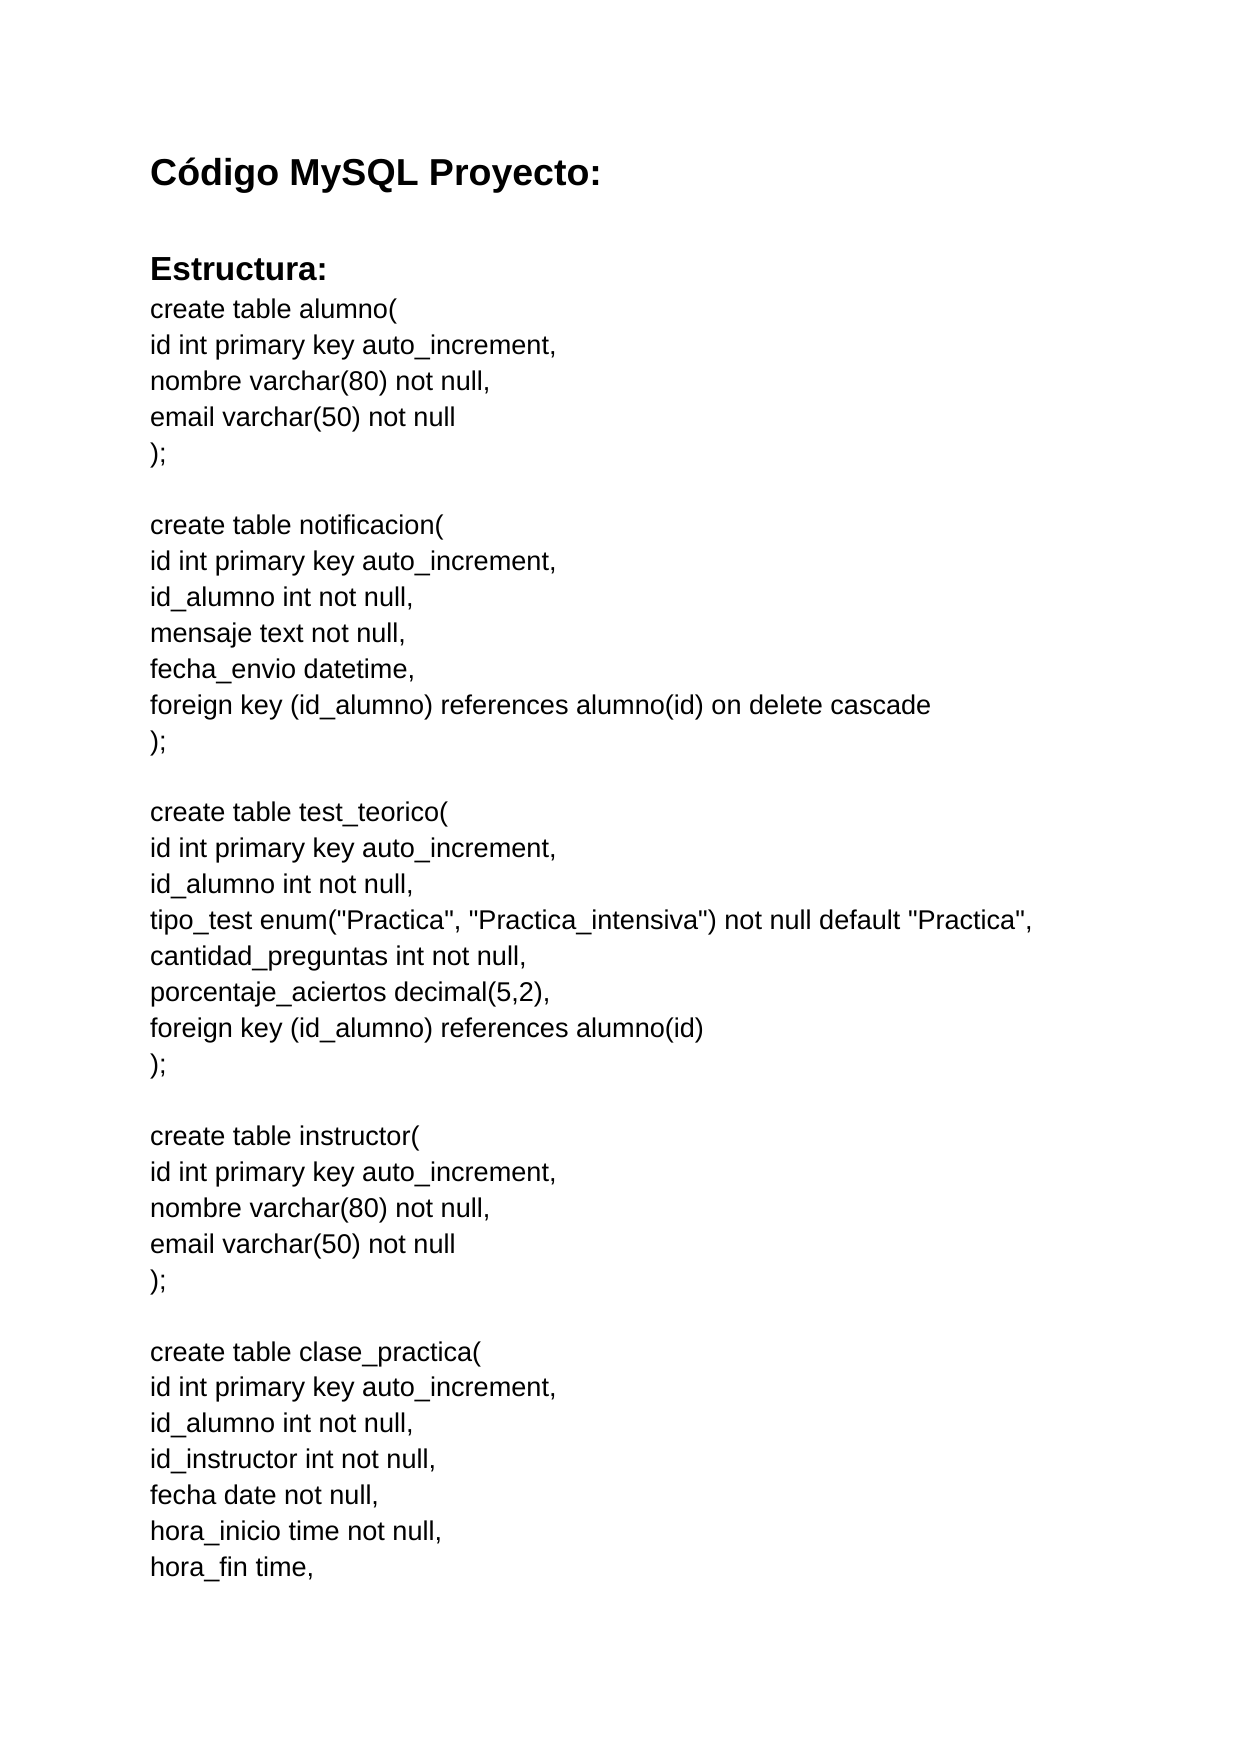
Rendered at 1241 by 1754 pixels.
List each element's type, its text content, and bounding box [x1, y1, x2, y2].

text id int primary key auto_increment, [150, 329, 1090, 361]
text create table instructor( [150, 1120, 1090, 1151]
text email varchar(50) not null [150, 1228, 1090, 1259]
text nombre varchar(80) not null, [150, 365, 1090, 396]
text cantidad_preguntas int not null, [150, 940, 1090, 971]
text id_alumno int not null, [150, 581, 1090, 612]
text ); [150, 724, 1090, 756]
text ); [150, 437, 1090, 468]
text id int primary key auto_increment, [150, 1371, 1090, 1403]
text id int primary key auto_increment, [150, 1156, 1090, 1187]
text fecha date not null, [150, 1479, 1090, 1511]
text Código MySQL Proyecto: [150, 150, 1090, 193]
text ); [150, 1264, 1090, 1295]
text id_alumno int not null, [150, 1407, 1090, 1439]
text create table notificacion( [150, 509, 1090, 540]
text create table test_teorico( [150, 796, 1090, 828]
text id int primary key auto_increment, [150, 832, 1090, 864]
text Estructura: [150, 249, 1090, 288]
text id int primary key auto_increment, [150, 545, 1090, 576]
text foreign key (id_alumno) references alumno(id) [150, 1012, 1090, 1043]
text ); [150, 1048, 1090, 1079]
text id_instructor int not null, [150, 1443, 1090, 1474]
text hora_fin time, [150, 1551, 1090, 1582]
text porcentaje_aciertos decimal(5,2), [150, 976, 1090, 1007]
text email varchar(50) not null [150, 401, 1090, 432]
text tipo_test enum("Practica", "Practica_intensiva") not null default "Practica", [150, 904, 1090, 936]
text hora_inicio time not null, [150, 1515, 1090, 1546]
text create table alumno( [150, 293, 1090, 324]
text foreign key (id_alumno) references alumno(id) on delete cascade [150, 689, 1090, 720]
text create table clase_practica( [150, 1336, 1090, 1367]
text fecha_envio datetime, [150, 653, 1090, 684]
text nombre varchar(80) not null, [150, 1192, 1090, 1223]
text mensaje text not null, [150, 617, 1090, 648]
text id_alumno int not null, [150, 868, 1090, 899]
